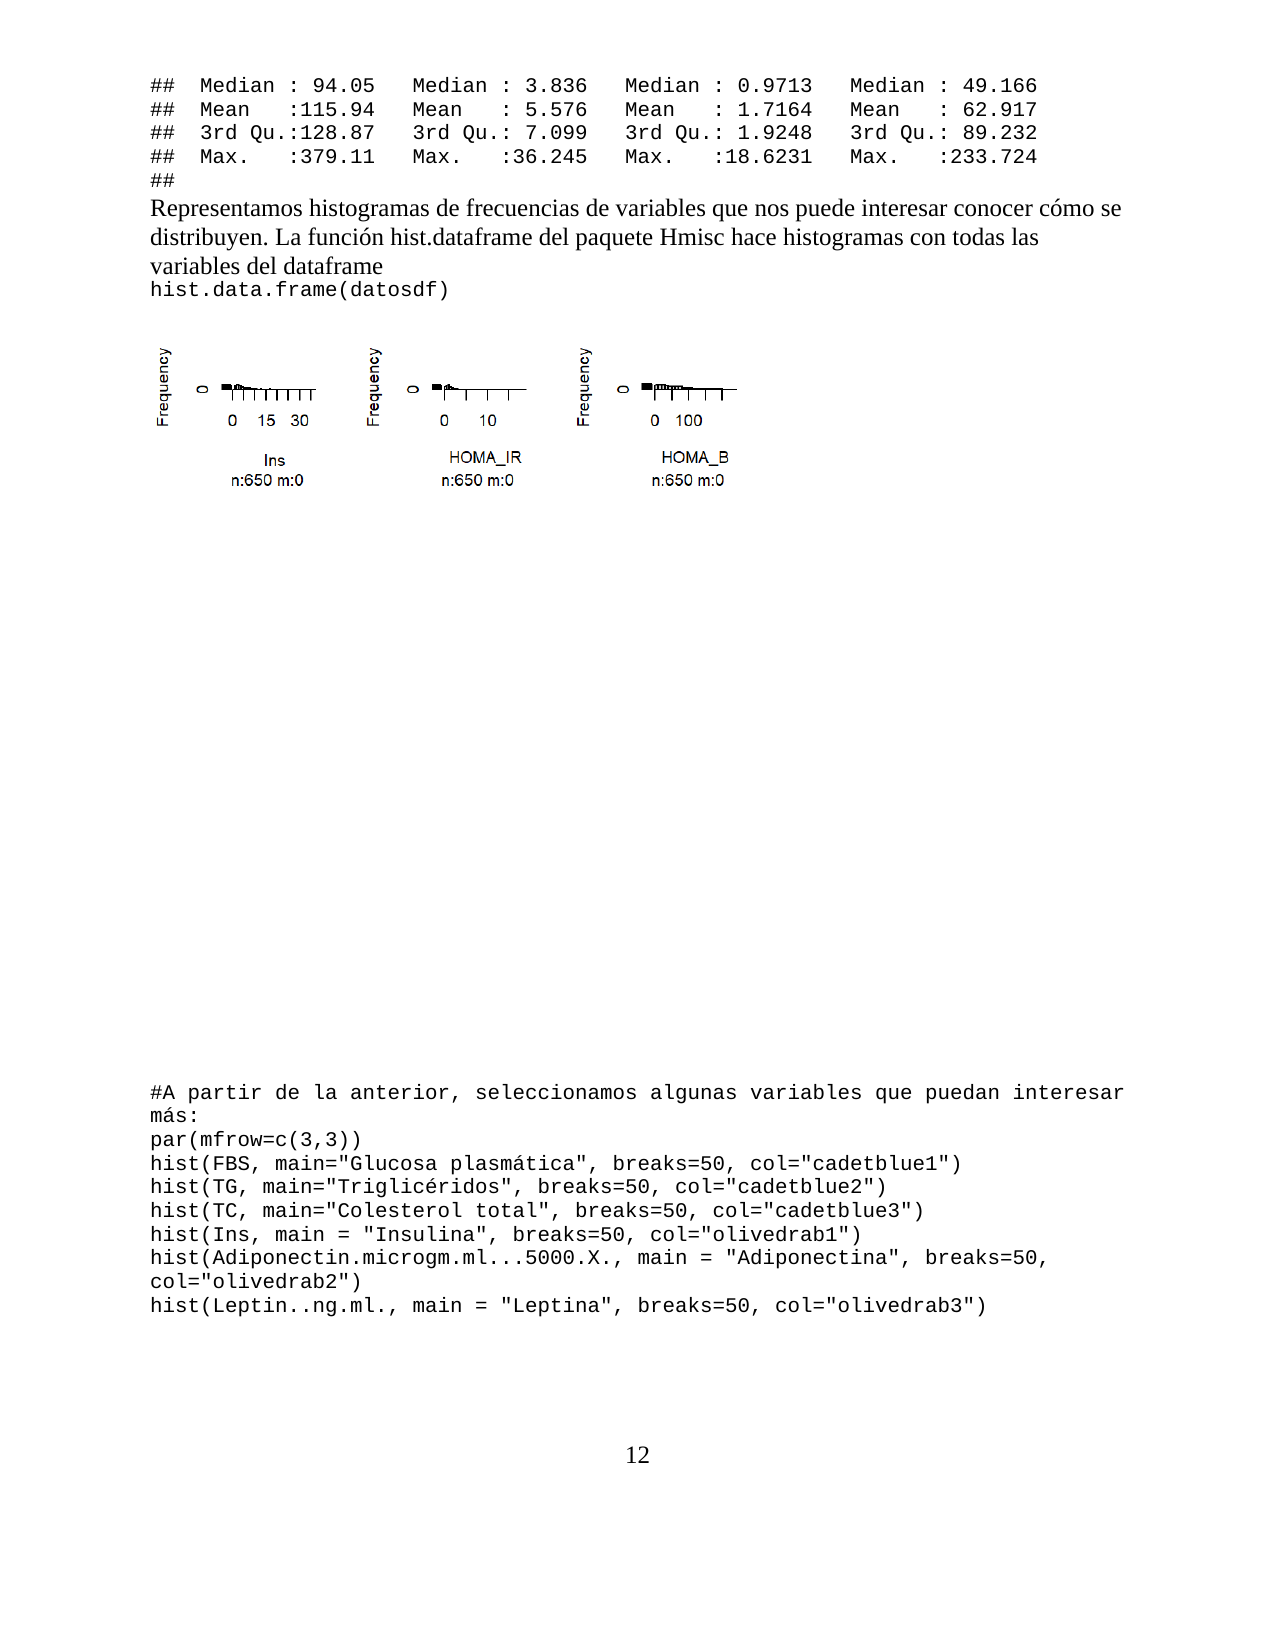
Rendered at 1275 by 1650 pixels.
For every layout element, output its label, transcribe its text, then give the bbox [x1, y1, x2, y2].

text ## Max. :379.11 Max. :36.245 Max. :18.6231 Max. :233.724 [150, 146, 1125, 169]
text ## Mean :115.94 Mean : 5.576 Mean : 1.7164 Mean : 62.917 [150, 99, 1125, 122]
text hist(FBS, main="Glucosa plasmática", breaks=50, col="cadetblue1") [150, 1153, 1125, 1176]
text hist(TC, main="Colesterol total", breaks=50, col="cadetblue3") [150, 1200, 1125, 1224]
text #A partir de la anterior, seleccionamos algunas variables que puedan interesar más: [150, 1082, 1125, 1129]
text hist(TG, main="Triglicéridos", breaks=50, col="cadetblue2") [150, 1176, 1125, 1200]
text ## [150, 169, 1125, 193]
text hist(Leptin..ng.ml., main = "Leptina", breaks=50, col="olivedrab3") [150, 1295, 1125, 1318]
text hist(Ins, main = "Insulina", breaks=50, col="olivedrab1") [150, 1224, 1125, 1247]
text par(mfrow=c(3,3)) [150, 1129, 1125, 1153]
text ## 3rd Qu.:128.87 3rd Qu.: 7.099 3rd Qu.: 1.9248 3rd Qu.: 89.232 [150, 122, 1125, 146]
text hist.data.frame(datosdf) [150, 279, 1125, 303]
text Representamos histogramas de frecuencias de variables que nos puede interesar conocer cómo se distribuyen. La función hist.dataframe del paquete Hmisc hace histogramas con todas las variables del dataframe [150, 193, 1125, 279]
text hist(Adiponectin.microgm.ml...5000.X., main = "Adiponectina", breaks=50, col="olivedrab2") [150, 1247, 1125, 1295]
text ## Median : 94.05 Median : 3.836 Median : 0.9713 Median : 49.166 [150, 75, 1125, 99]
